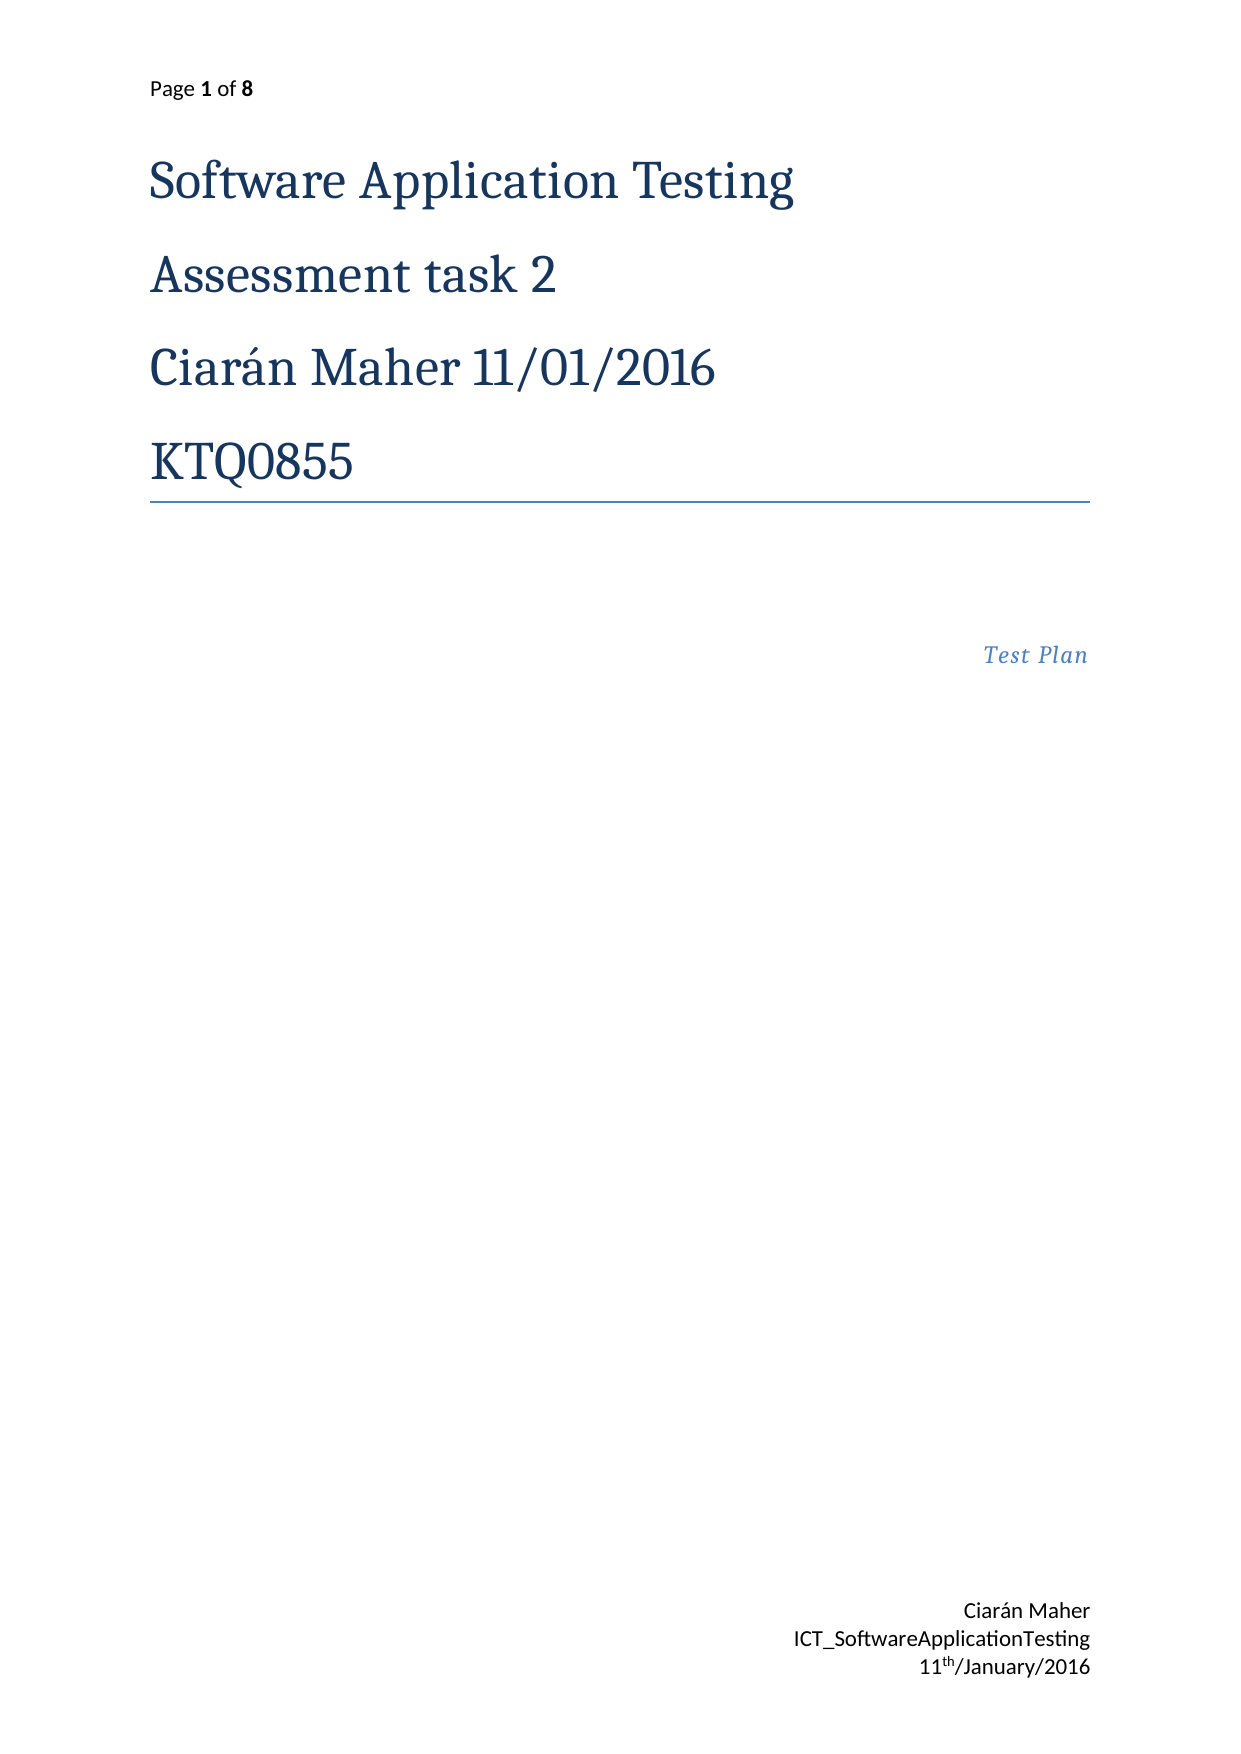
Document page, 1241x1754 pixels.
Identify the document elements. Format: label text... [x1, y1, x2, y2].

subtitle Test Plan [150, 641, 1090, 669]
title Software Application Testing [150, 150, 1090, 212]
title Assessment task 2 [150, 243, 1090, 306]
title KTQ0855 [150, 431, 1090, 501]
title Ciarán Maher 11/01/2016 [150, 337, 1090, 399]
